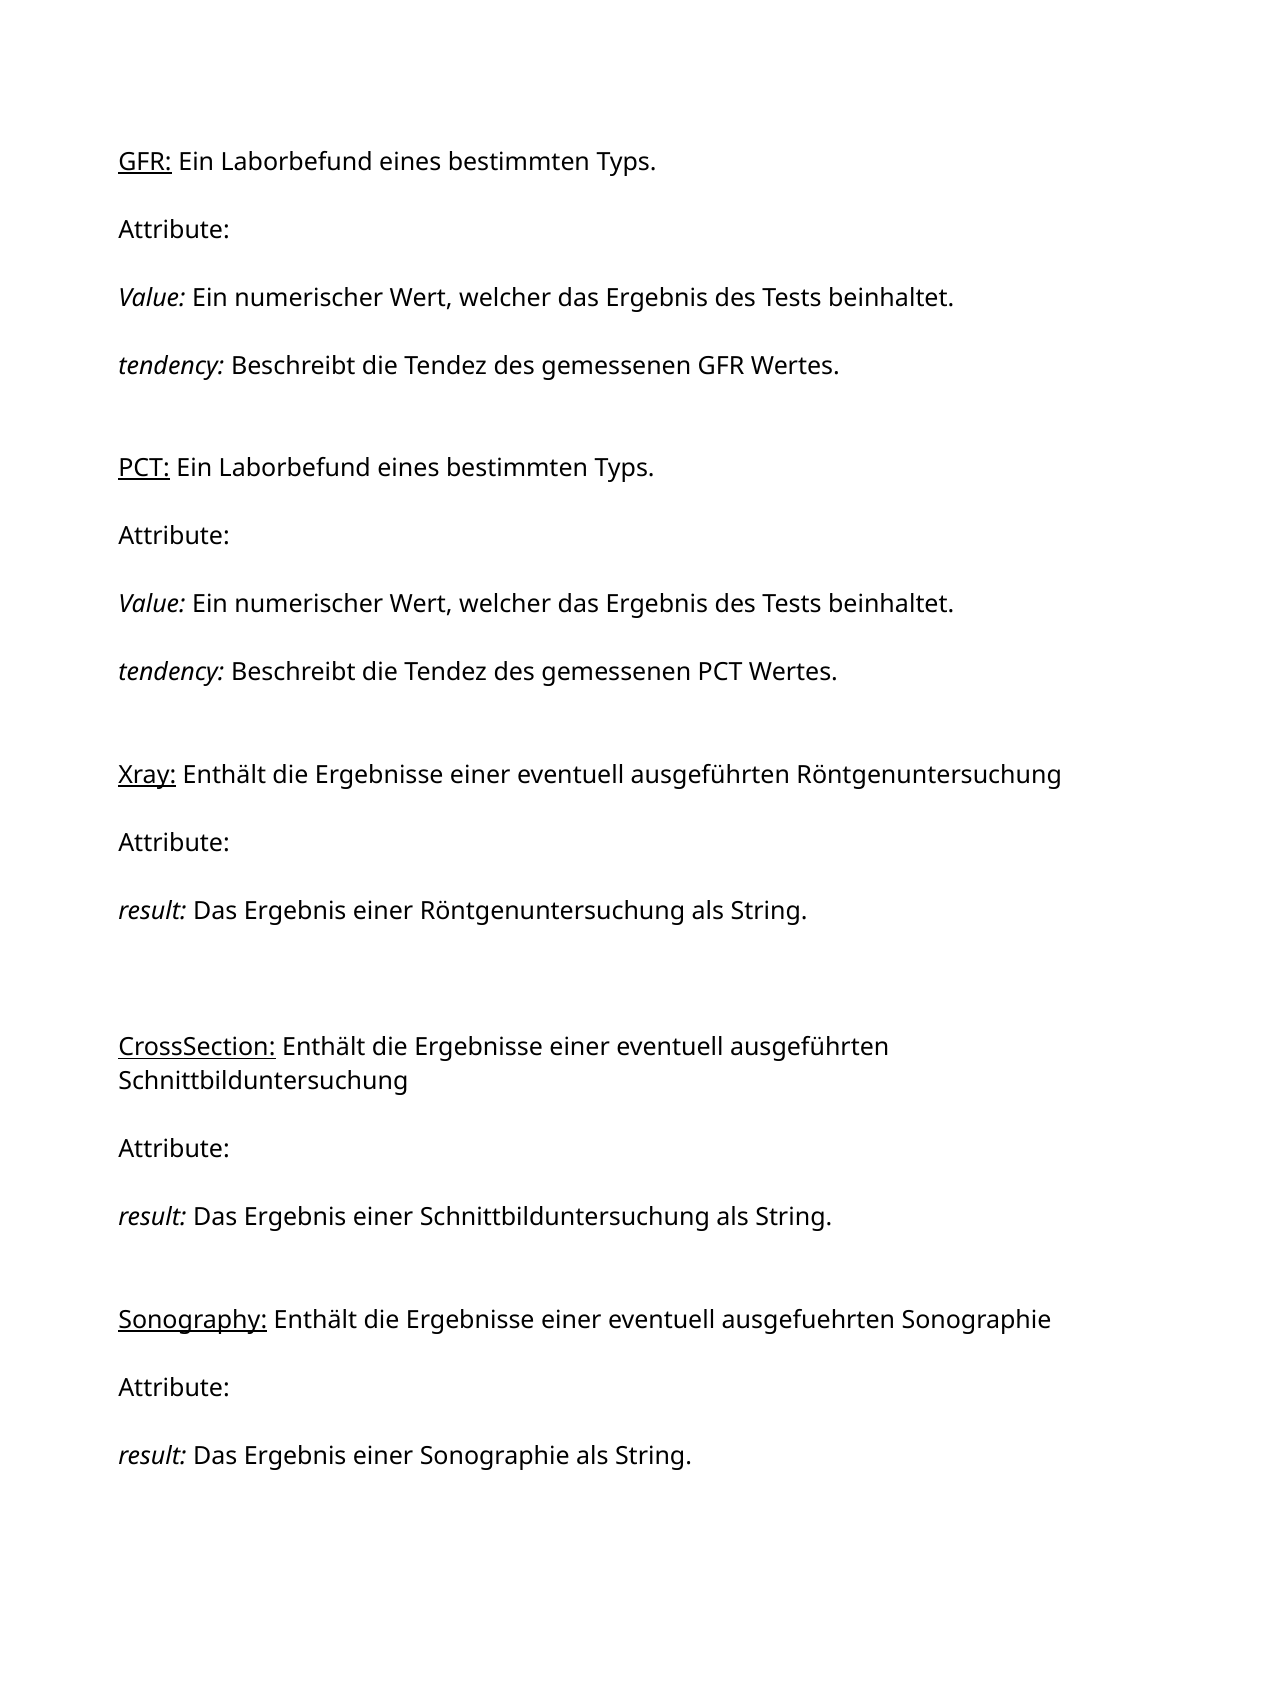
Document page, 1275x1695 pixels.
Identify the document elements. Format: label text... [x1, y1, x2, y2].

text result: Das Ergebnis einer Sonographie als String. [118, 1437, 1157, 1472]
text tendency: Beschreibt die Tendez des gemessenen PCT Wertes. [118, 654, 1157, 688]
text Attribute: [118, 211, 1157, 245]
text tendency: Beschreibt die Tendez des gemessenen GFR Wertes. [118, 347, 1157, 382]
text Attribute: [118, 518, 1157, 552]
text Attribute: [118, 824, 1157, 858]
text result: Das Ergebnis einer Schnittbilduntersuchung als String. [118, 1199, 1157, 1233]
text PCT: Ein Laborbefund eines bestimmten Typs. [118, 450, 1157, 484]
text Attribute: [118, 1369, 1157, 1403]
text Attribute: [118, 1131, 1157, 1165]
text GFR: Ein Laborbefund eines bestimmten Typs. [118, 143, 1157, 177]
text result: Das Ergebnis einer Röntgenuntersuchung als String. [118, 892, 1157, 927]
text Sonography: Enthält die Ergebnisse einer eventuell ausgefuehrten Sonographie [118, 1301, 1157, 1335]
text Value: Ein numerischer Wert, welcher das Ergebnis des Tests beinhaltet. [118, 586, 1157, 620]
text Value: Ein numerischer Wert, welcher das Ergebnis des Tests beinhaltet. [118, 279, 1157, 313]
text CrossSection: Enthält die Ergebnisse einer eventuell ausgeführten Schnittbilduntersuchung [118, 1029, 1157, 1097]
text Xray: Enthält die Ergebnisse einer eventuell ausgeführten Röntgenuntersuchung [118, 756, 1157, 790]
